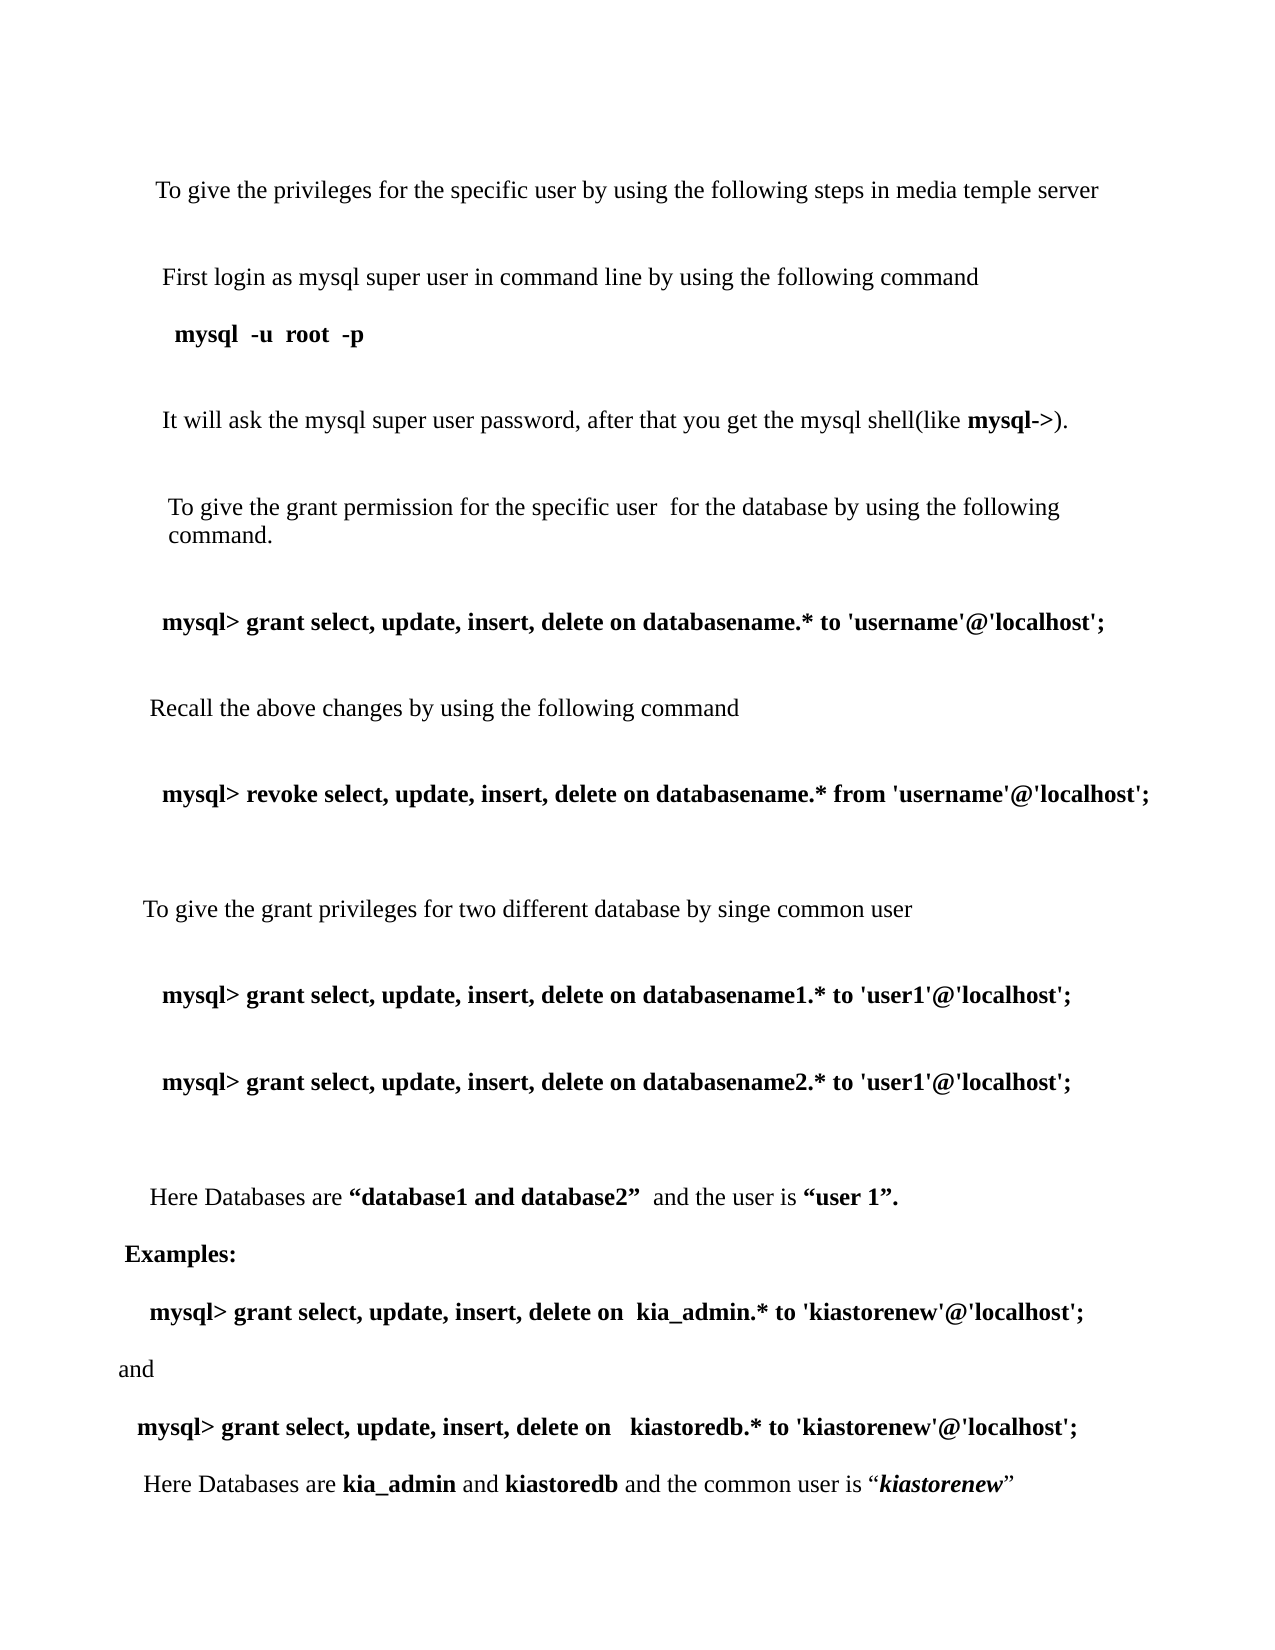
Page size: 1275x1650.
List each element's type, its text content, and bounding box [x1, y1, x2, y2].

text To give the grant privileges for two different database by singe common user [118, 894, 1157, 923]
text mysql> grant select, update, insert, delete on databasename1.* to 'user1'@'localhost'; [118, 981, 1157, 1009]
text mysql> grant select, update, insert, delete on databasename.* to 'username'@'localhost'; [118, 607, 1157, 636]
text mysql> revoke select, update, insert, delete on databasename.* from 'username'@'localhost'; [118, 779, 1157, 808]
text Recall the above changes by using the following command [118, 693, 1157, 722]
text To give the grant permission for the specific user for the database by using the following [118, 492, 1157, 521]
text First login as mysql super user in command line by using the following command [118, 262, 1157, 291]
text mysql> grant select, update, insert, delete on databasename2.* to 'user1'@'localhost'; [118, 1067, 1157, 1096]
text Here Databases are “database1 and database2” and the user is “user 1”. [118, 1182, 1157, 1211]
text mysql> grant select, update, insert, delete on kia_admin.* to 'kiastorenew'@'localhost'; [118, 1297, 1157, 1326]
text mysql -u root -p [118, 319, 1157, 348]
text command. [118, 521, 1157, 549]
text To give the privileges for the specific user by using the following steps in media temple server [118, 176, 1157, 204]
text Examples: [118, 1239, 1157, 1268]
text and [118, 1354, 1157, 1383]
text It will ask the mysql super user password, after that you get the mysql shell(like mysql->). [118, 406, 1157, 434]
text mysql> grant select, update, insert, delete on kiastoredb.* to 'kiastorenew'@'localhost'; [118, 1412, 1157, 1441]
text Here Databases are kia_admin and kiastoredb and the common user is “kiastorenew” [118, 1469, 1157, 1498]
